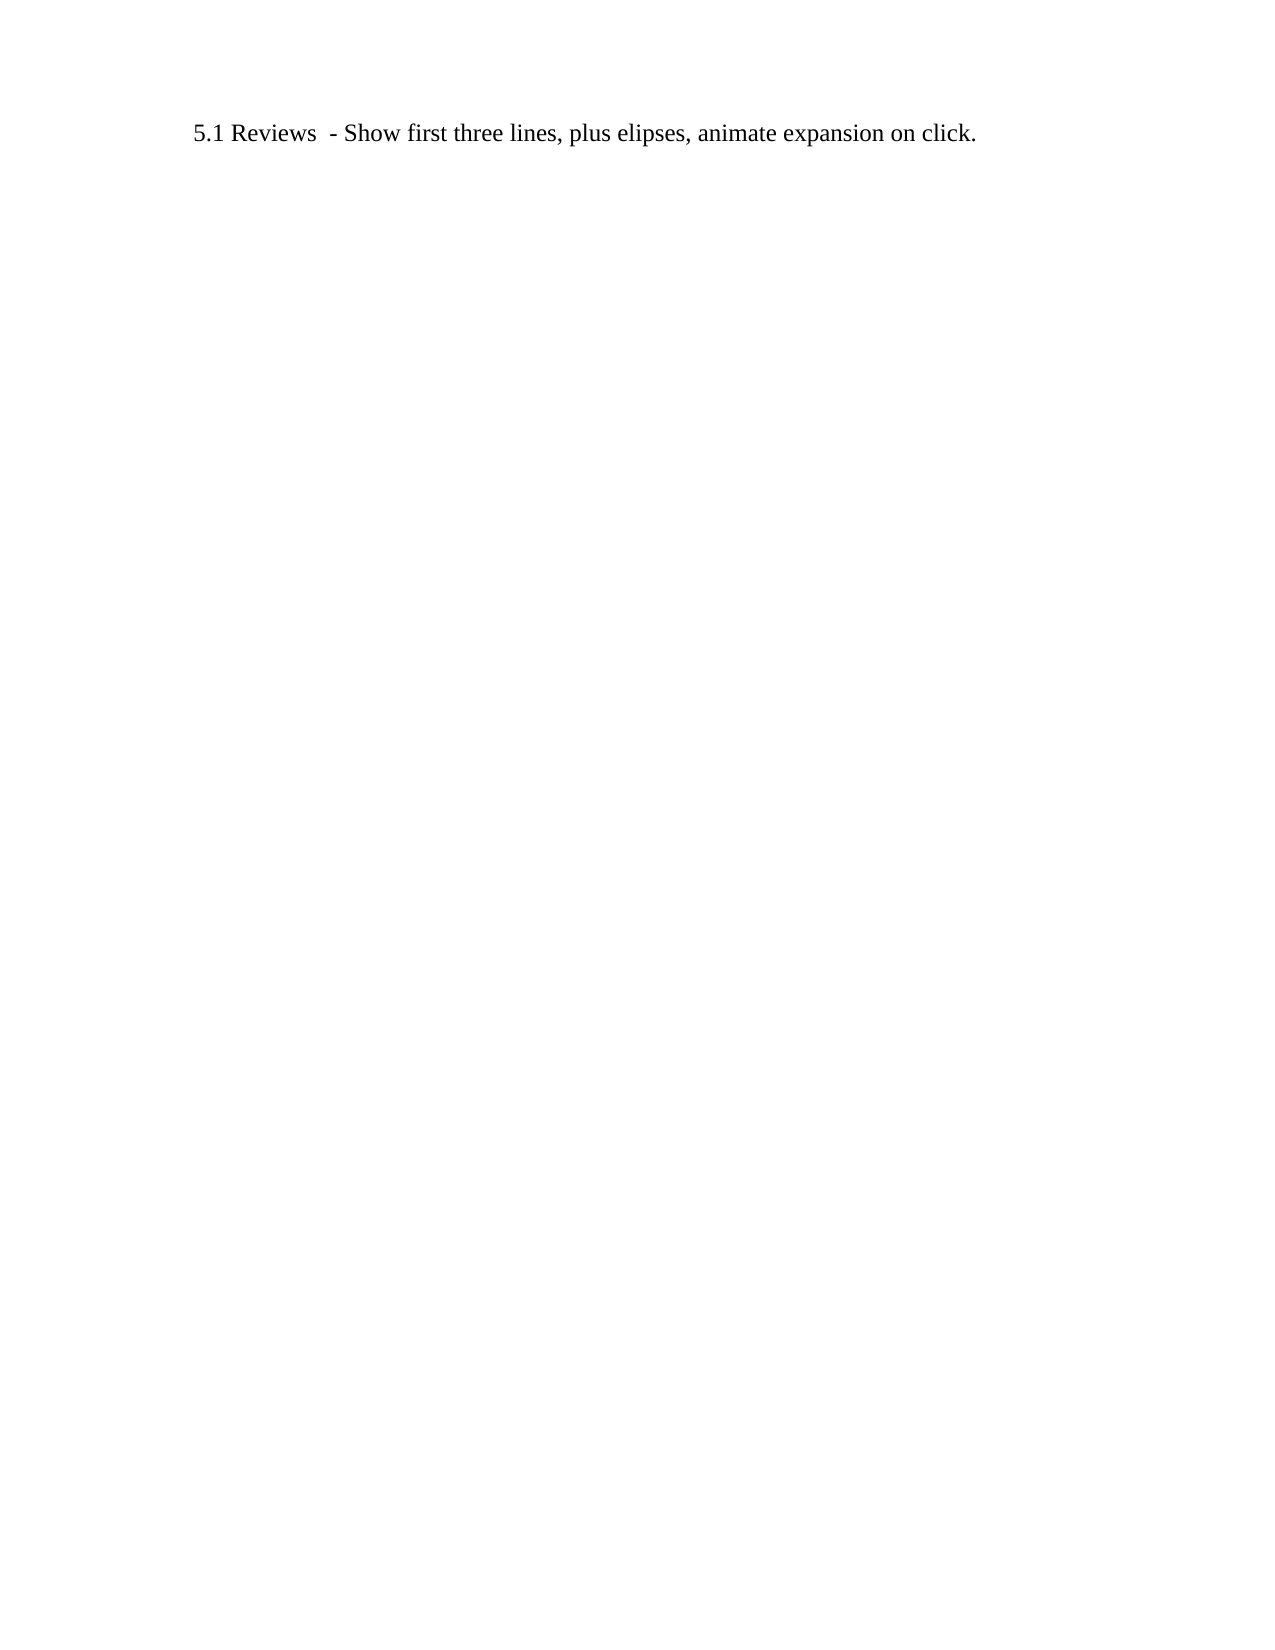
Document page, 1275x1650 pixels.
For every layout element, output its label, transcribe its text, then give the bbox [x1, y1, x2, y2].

list Reviews - Show first three lines, plus elipses, animate expansion on click. [193, 118, 1157, 147]
